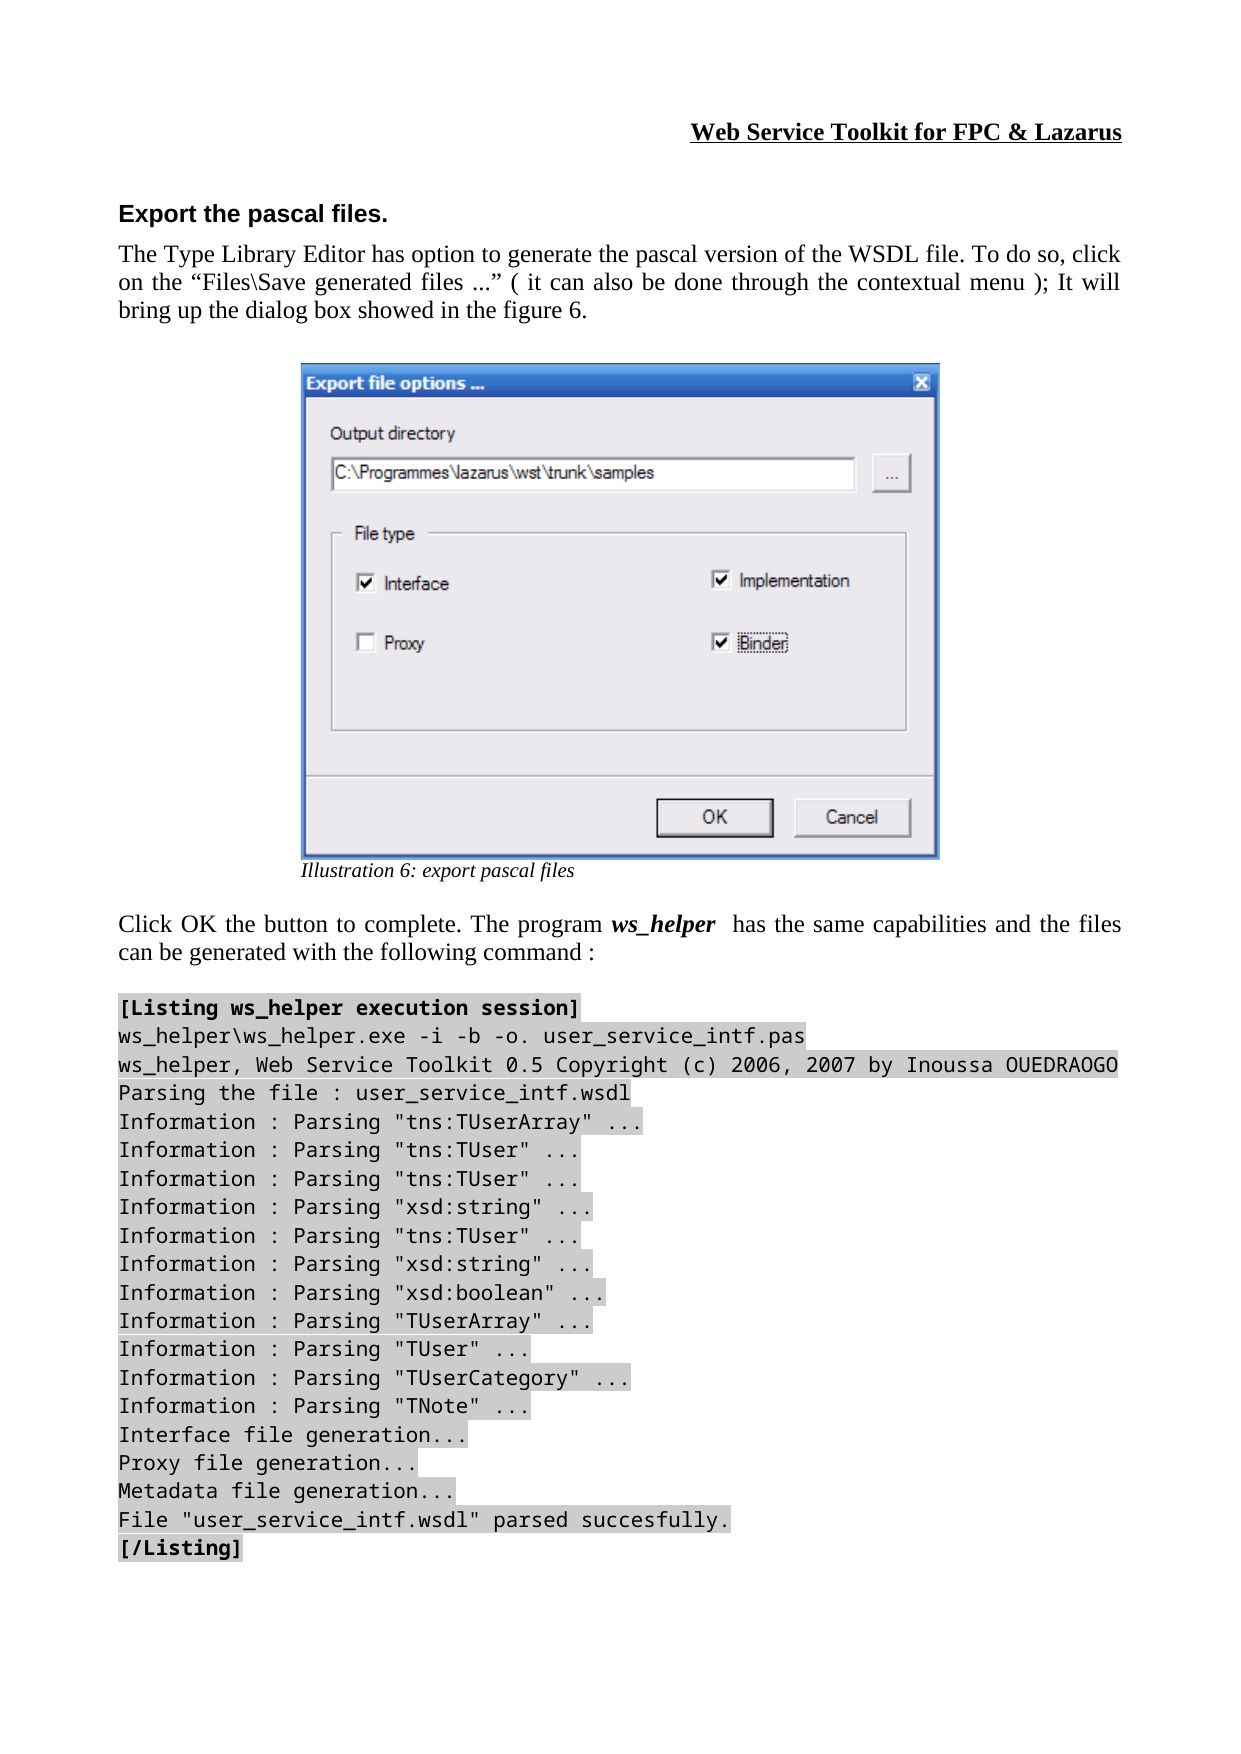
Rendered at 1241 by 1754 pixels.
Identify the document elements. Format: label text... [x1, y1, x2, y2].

text Information : Parsing "tns:TUser" ... [118, 1135, 1122, 1164]
text Interface file generation... [118, 1420, 1122, 1448]
text Information : Parsing "TUserCategory" ... [118, 1363, 1122, 1391]
text [Listing ws_helper execution session] [118, 993, 1122, 1022]
picture [300, 363, 940, 860]
text Information : Parsing "TNote" ... [118, 1391, 1122, 1420]
text ws_helper\ws_helper.exe -i -b -o. user_service_intf.pas [118, 1022, 1122, 1050]
text Information : Parsing "TUser" ... [118, 1334, 1122, 1363]
text Metadata file generation... [118, 1477, 1122, 1505]
text Information : Parsing "tns:TUser" ... [118, 1221, 1122, 1249]
text Proxy file generation... [118, 1448, 1122, 1477]
text [/Listing] [118, 1533, 1122, 1562]
text Parsing the file : user_service_intf.wsdl [118, 1078, 1122, 1107]
text Click OK the button to complete. The program ws_helper has the same capabilities and the files can be generated with the following command : [118, 910, 1122, 966]
text Information : Parsing "xsd:string" ... [118, 1249, 1122, 1278]
text Information : Parsing "xsd:boolean" ... [118, 1278, 1122, 1306]
text Information : Parsing "TUserArray" ... [118, 1306, 1122, 1334]
text Illustration 6: export pascal files [301, 860, 939, 882]
text File "user_service_intf.wsdl" parsed succesfully. [118, 1505, 1122, 1533]
subtitle Export the pascal files. [118, 200, 1122, 228]
text The Type Library Editor has option to generate the pascal version of the WSDL file. To do so, click on the “Files\Save generated files ...” ( it can also be done through the contextual menu ); It will bring up the dialog box showed in the figure 6. [118, 241, 1122, 324]
text Information : Parsing "tns:TUser" ... [118, 1164, 1122, 1192]
text Information : Parsing "tns:TUserArray" ... [118, 1107, 1122, 1135]
text ws_helper, Web Service Toolkit 0.5 Copyright (c) 2006, 2007 by Inoussa OUEDRAOGO [118, 1050, 1122, 1078]
text Information : Parsing "xsd:string" ... [118, 1192, 1122, 1221]
